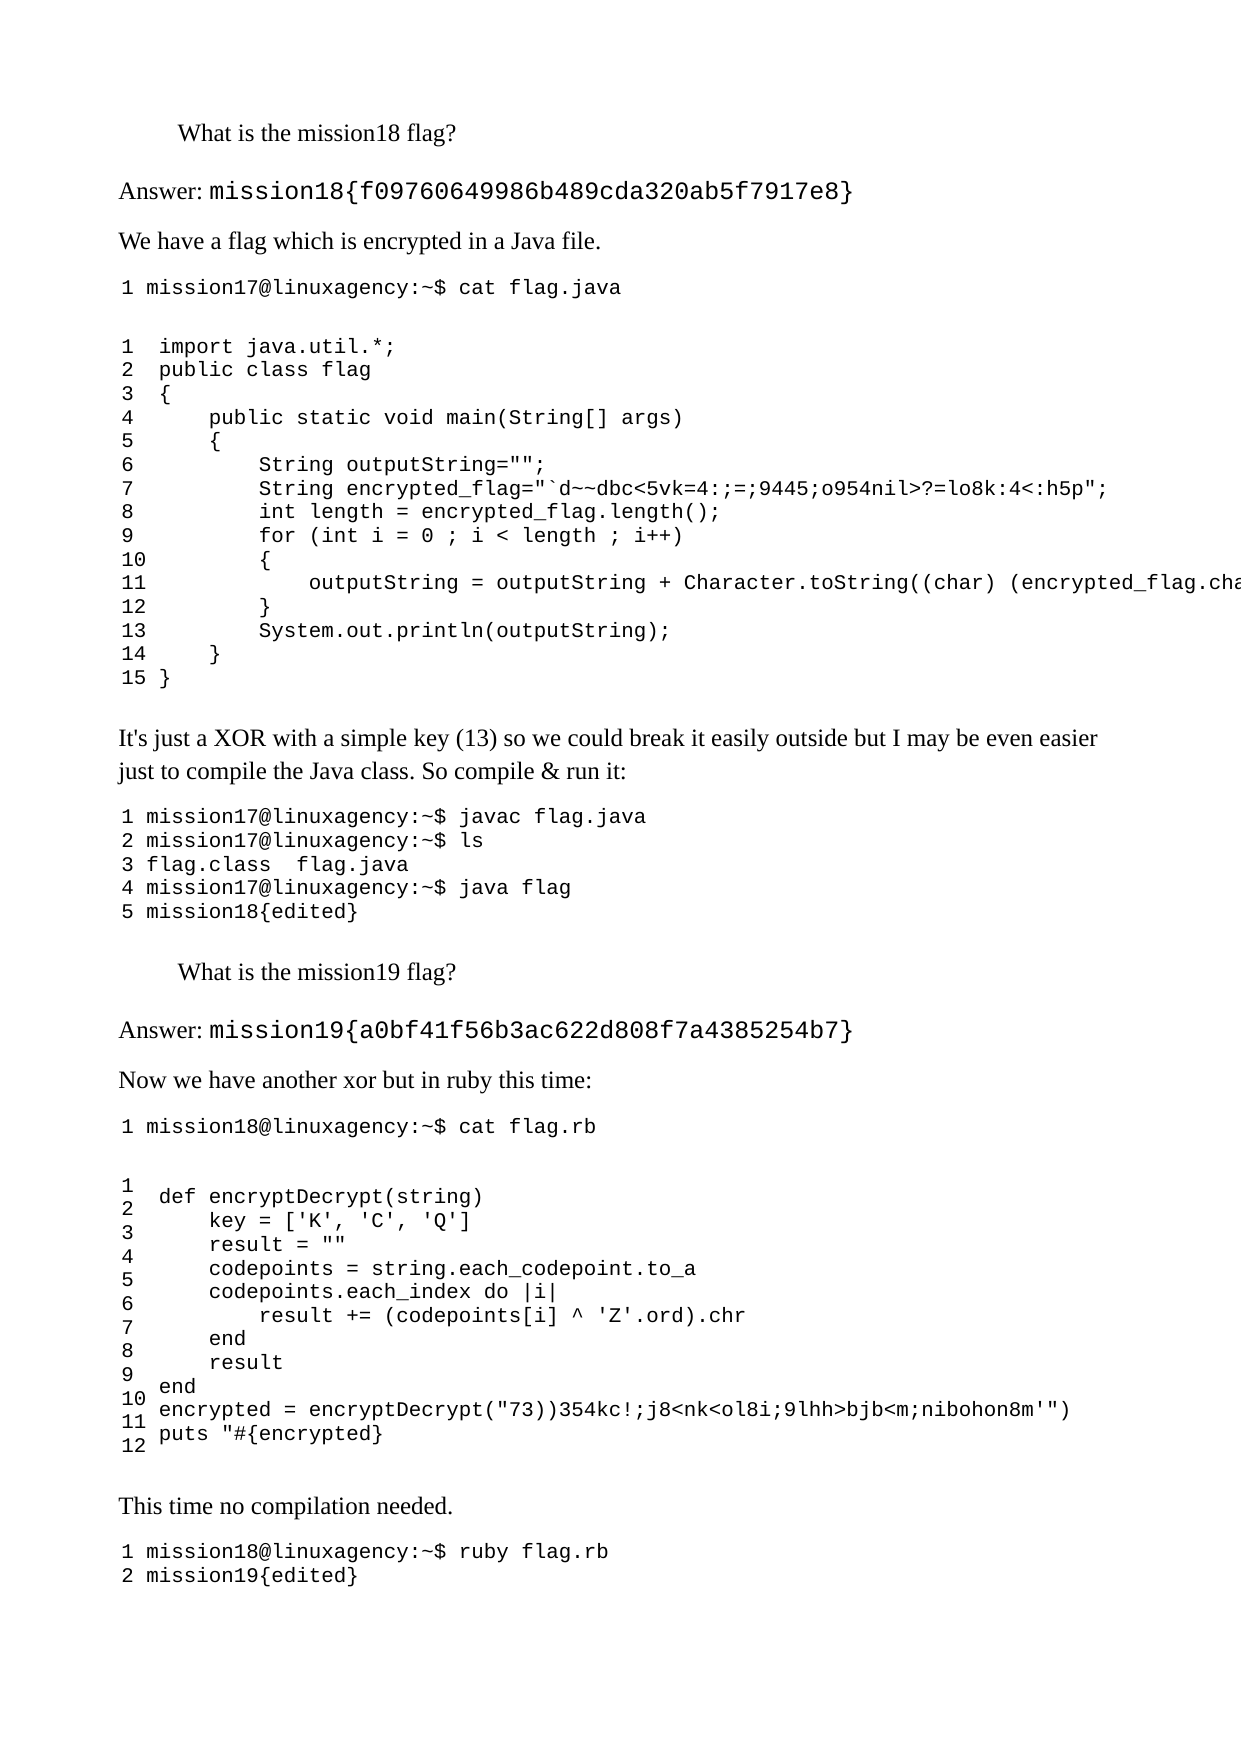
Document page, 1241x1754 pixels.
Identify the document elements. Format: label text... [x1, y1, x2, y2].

table_header 1 2 3 4 5 6 7 8 9 10 11 12 13 14 15 [118, 333, 156, 723]
text It's just a XOR with a simple key (13) so we could break it easily outside but I may be even easier just to compile the Java class. So compile & run it: [118, 723, 1122, 785]
table_header 1 [118, 1113, 143, 1172]
text This time no compilation needed. [118, 1491, 1122, 1520]
text What is the mission18 flag? [177, 118, 1063, 147]
table_header 1 2 3 4 5 [118, 804, 143, 957]
table_header 1 [118, 274, 143, 333]
text We have a flag which is encrypted in a Java file. [118, 226, 1122, 255]
table_header mission18@linuxagency:~$ ruby flag.rb mission19{edited} [143, 1539, 621, 1621]
table_header mission18@linuxagency:~$ cat flag.rb [143, 1113, 609, 1172]
text Answer: mission19{a0bf41f56b3ac622d808f7a4385254b7} [118, 1015, 1122, 1046]
text Now we have another xor but in ruby this time: [118, 1065, 1122, 1094]
table_header import java.util.*; public class flag { public static void main(String[] args) { String outputString=""; String encrypted_flag="`d~~dbc<5vk=4:;=;9445;o954nil>?=lo8k:4<:h5p"; int length = encrypted_flag.length(); for (int i = 0 ; i < length ; i++) { outputString = outputString + Character.toString((char) (encrypted_flag.charAt(i) ^ 13)); } System.out.println(outputString); } } [156, 333, 1240, 723]
table_header def encryptDecrypt(string) key = ['K', 'C', 'Q'] result = "" codepoints = string.each_codepoint.to_a codepoints.each_index do |i| result += (codepoints[i] ^ 'Z'.ord).chr end result end encrypted = encryptDecrypt("73))354kc!;j8<nk<ol8i;9lhh>bjb<m;nibohon8m'") puts "#{encrypted} [156, 1172, 1084, 1491]
table_header 1 2 [118, 1539, 143, 1621]
table_header 1 2 3 4 5 6 7 8 9 10 11 12 [118, 1172, 156, 1491]
table_header mission17@linuxagency:~$ cat flag.java [143, 274, 634, 333]
table_header mission17@linuxagency:~$ javac flag.java mission17@linuxagency:~$ ls flag.class flag.java mission17@linuxagency:~$ java flag mission18{edited} [143, 804, 659, 957]
text Answer: mission18{f09760649986b489cda320ab5f7917e8} [118, 176, 1122, 207]
text What is the mission19 flag? [177, 957, 1063, 986]
